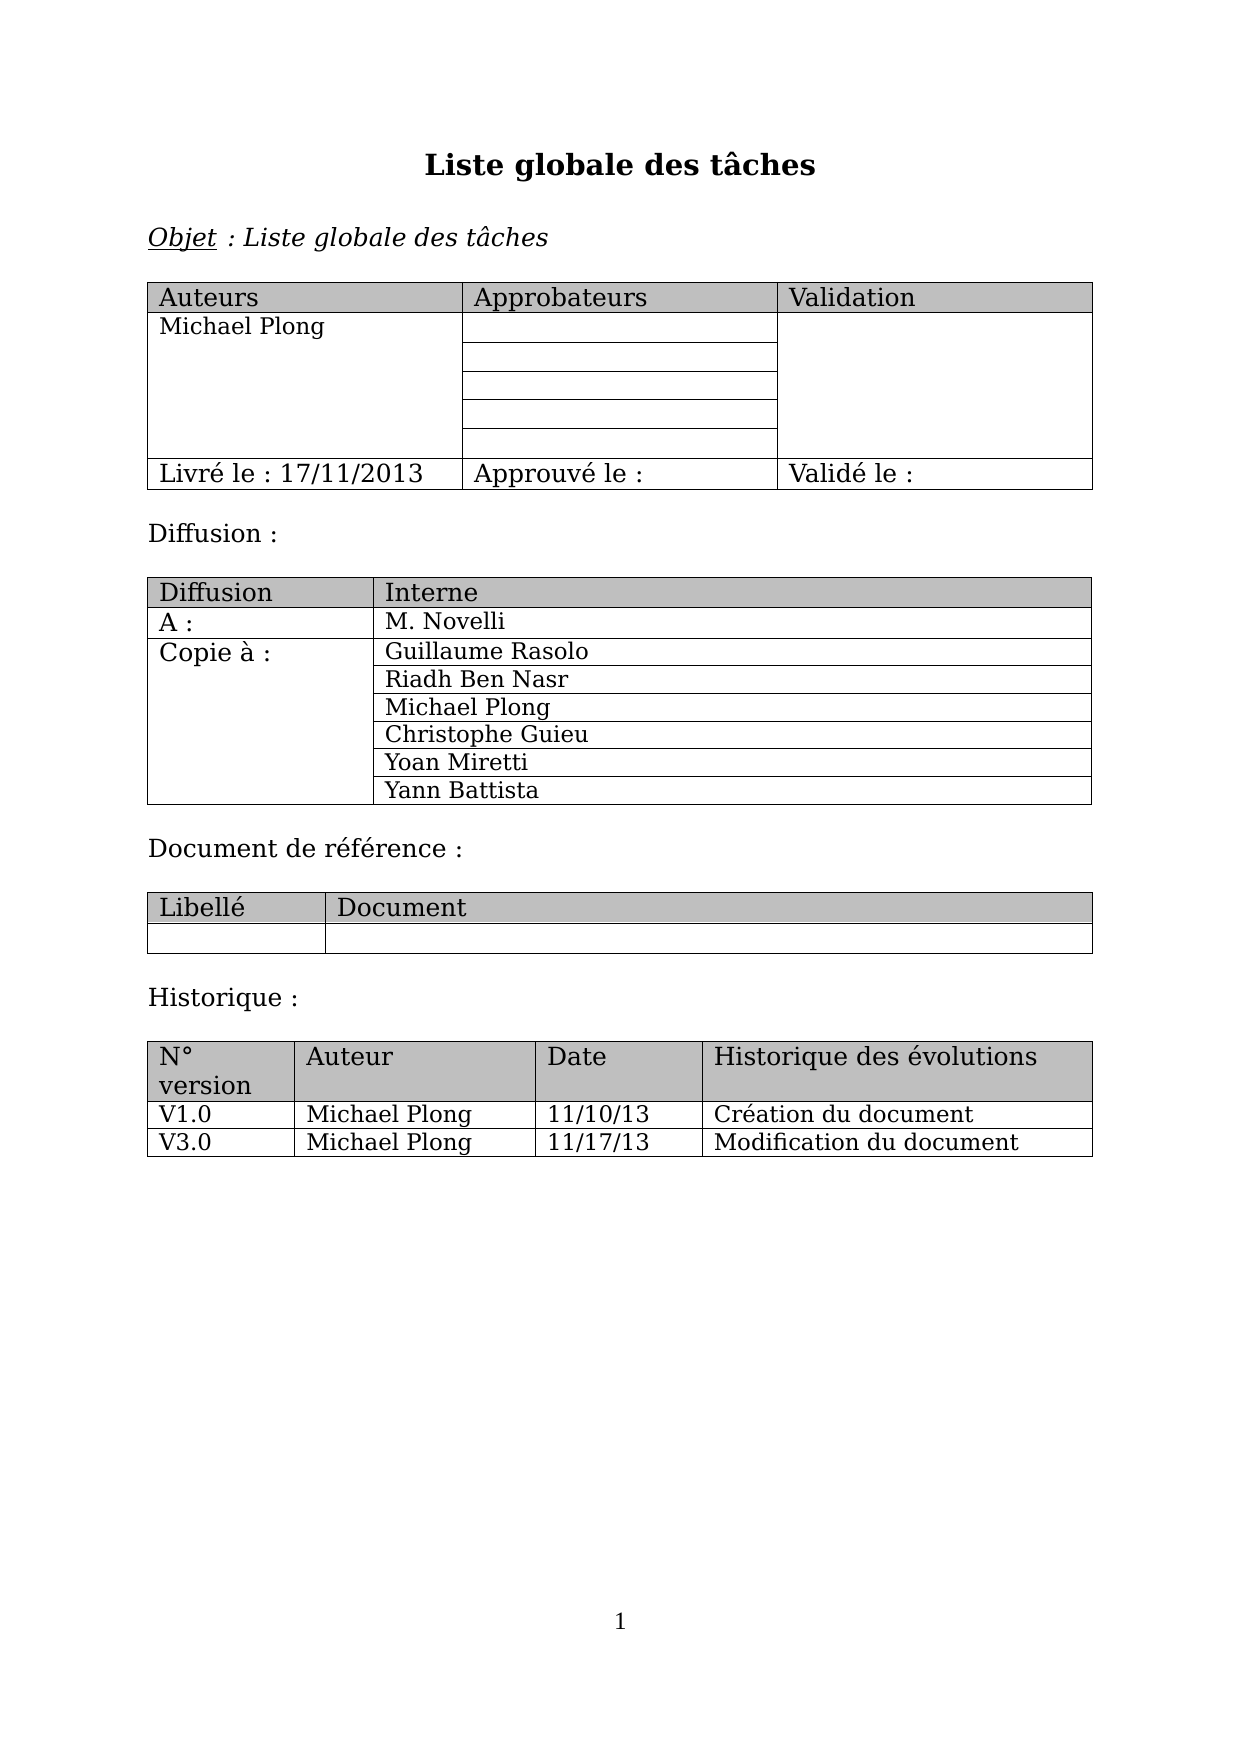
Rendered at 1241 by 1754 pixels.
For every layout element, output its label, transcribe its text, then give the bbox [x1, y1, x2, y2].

table_cell 17/11/13 [536, 1129, 702, 1156]
table_header Document [326, 893, 1092, 922]
table_header Historique des évolutions [703, 1042, 1092, 1101]
table_cell Guillaume Rasolo [374, 639, 1091, 665]
table_cell Michael Plong [295, 1129, 535, 1156]
table_cell M. Novelli [374, 608, 1091, 637]
table_header Diffusion [148, 578, 373, 607]
table_header Auteurs [148, 283, 462, 312]
text Objet : Liste globale des tâches [148, 223, 1093, 253]
table_cell [778, 313, 1092, 458]
table_cell Yoan Miretti [374, 749, 1091, 776]
table_cell Création du document [703, 1102, 1092, 1128]
table_cell [463, 372, 777, 399]
table_cell [463, 313, 777, 342]
table_cell Christophe Guieu [374, 722, 1091, 748]
table_cell [148, 924, 325, 953]
table_cell Michael Plong [374, 694, 1091, 721]
table_header Approbateurs [463, 283, 777, 312]
text Historique : [148, 983, 1093, 1012]
table_cell [463, 343, 777, 371]
table_header Date [536, 1042, 702, 1101]
table_cell Michael Plong [295, 1102, 535, 1128]
table_header Auteur [295, 1042, 535, 1101]
text Liste globale des tâches [148, 148, 1093, 182]
table_header Libellé [148, 893, 325, 922]
table_cell Livré le : 17/11/2013 [148, 459, 462, 488]
table_cell V3.0 [148, 1129, 294, 1156]
table_cell Yann Battista [374, 777, 1091, 804]
table_cell V1.0 [148, 1102, 294, 1128]
table_header Validation [778, 283, 1092, 312]
text Diffusion : [148, 519, 1093, 548]
table_cell [463, 429, 777, 458]
table_cell Approuvé le : [463, 459, 777, 488]
table_cell Riadh Ben Nasr [374, 666, 1091, 693]
text Document de référence : [148, 834, 1093, 863]
table_cell Michael Plong [148, 313, 462, 458]
table_cell 10/11/13 [536, 1102, 702, 1128]
table_cell Validé le : [778, 459, 1092, 488]
table_cell [463, 400, 777, 428]
table_cell Modification du document [703, 1129, 1092, 1156]
table_cell A : [148, 608, 373, 637]
table_header N° version [148, 1042, 294, 1101]
table_cell [326, 924, 1092, 953]
table_header Interne [374, 578, 1091, 607]
table_cell Copie à : [148, 639, 373, 804]
